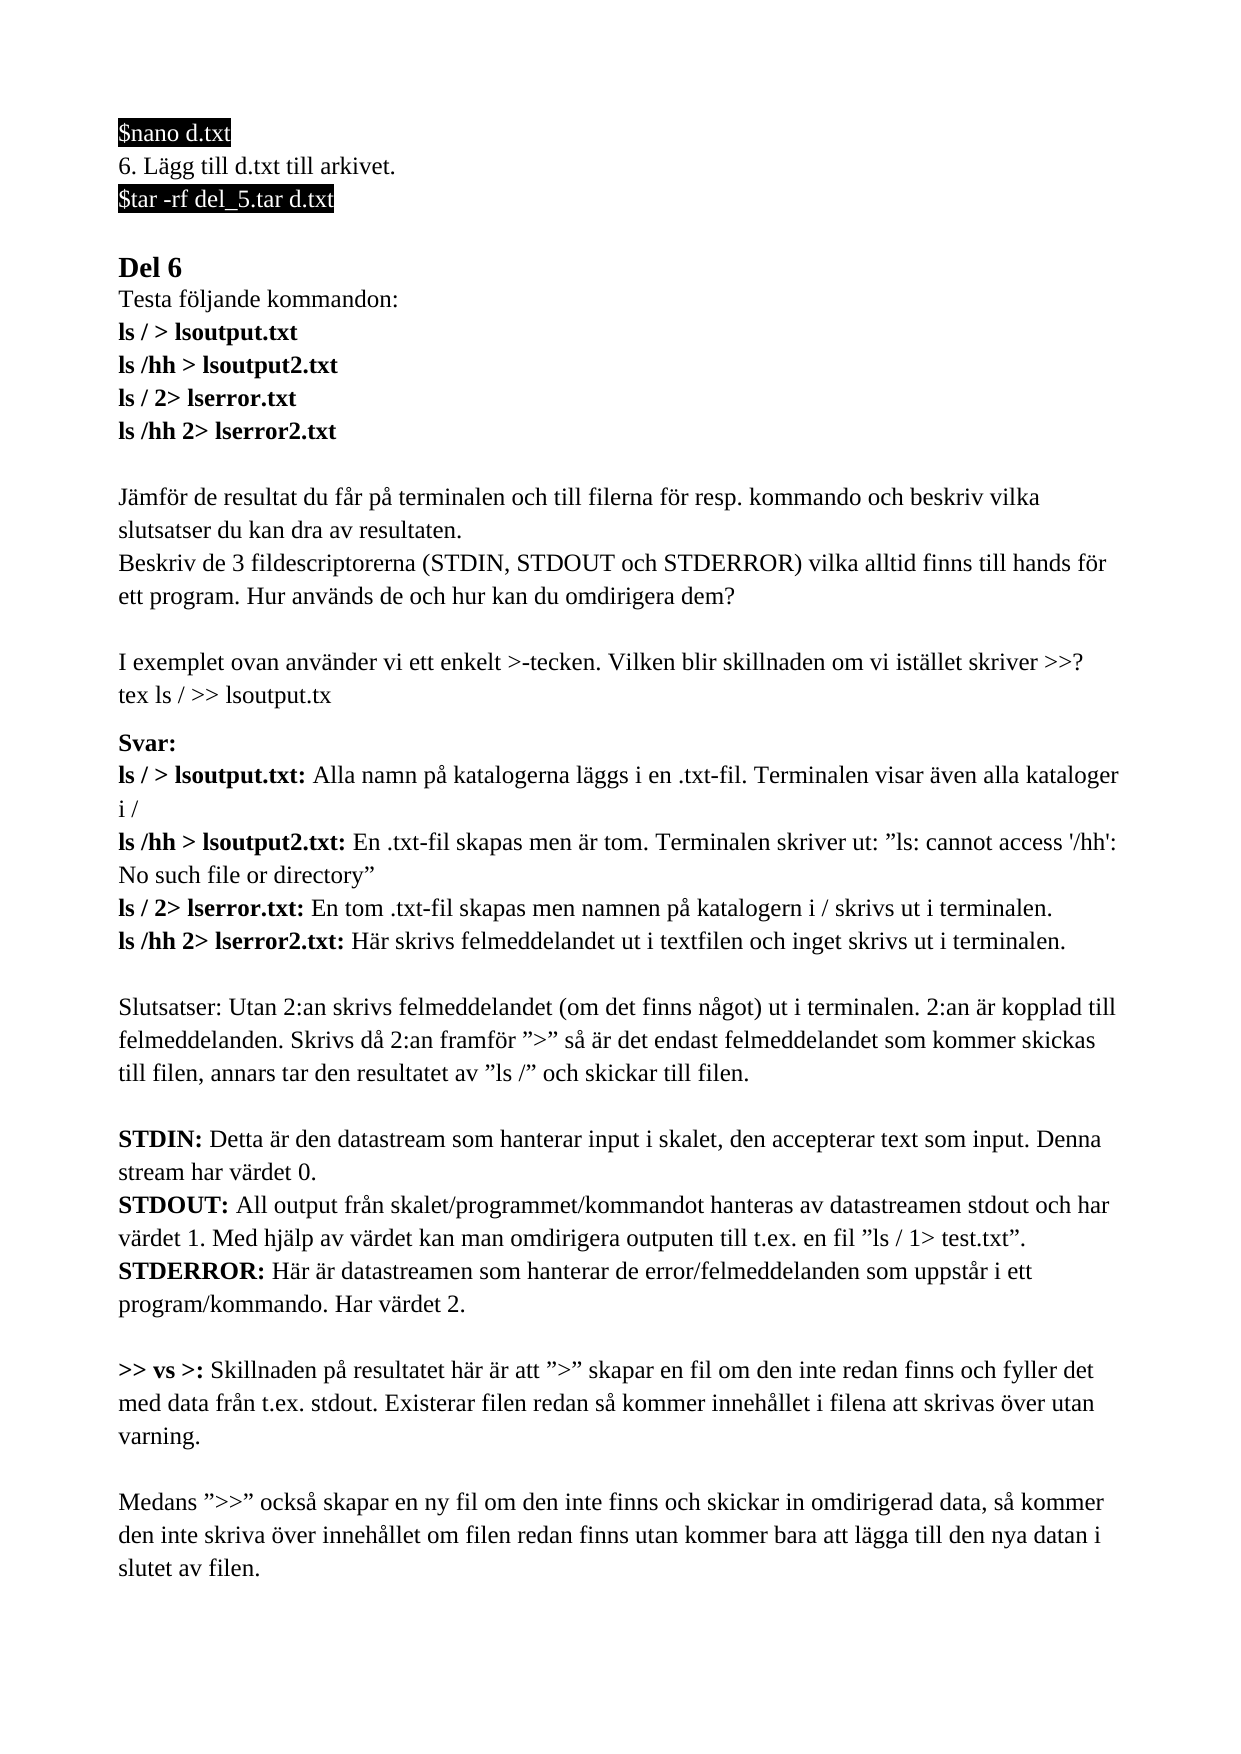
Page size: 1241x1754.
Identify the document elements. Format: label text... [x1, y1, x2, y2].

text Slutsatser: Utan 2:an skrivs felmeddelandet (om det finns något) ut i terminalen. 2:an är kopplad till felmeddelanden. Skrivs då 2:an framför ”>” så är det endast felmeddelandet som kommer skickas till filen, annars tar den resultatet av ”ls /” och skickar till filen. [118, 992, 1122, 1087]
text STDOUT: All output från skalet/programmet/kommandot hanteras av datastreamen stdout och har värdet 1. Med hjälp av värdet kan man omdirigera outputen till t.ex. en fil ”ls / 1> test.txt”. [118, 1190, 1122, 1252]
text ls / > lsoutput.txt: Alla namn på katalogerna läggs i en .txt-fil. Terminalen visar även alla kataloger i / [118, 761, 1122, 822]
text >> vs >: Skillnaden på resultatet här är att ”>” skapar en fil om den inte redan finns och fyller det med data från t.ex. stdout. Existerar filen redan så kommer innehållet i filena att skrivas över utan varning. [118, 1355, 1122, 1450]
text ls /hh 2> lserror2.txt: Här skrivs felmeddelandet ut i textfilen och inget skrivs ut i terminalen. [118, 926, 1122, 954]
text ls / 2> lserror.txt: En tom .txt-fil skapas men namnen på katalogern i / skrivs ut i terminalen. [118, 893, 1122, 921]
text $nano d.txt [118, 118, 1122, 147]
text STDERROR: Här är datastreamen som hanterar de error/felmeddelanden som uppstår i ett program/kommando. Har värdet 2. [118, 1256, 1122, 1318]
text Medans ”>>” också skapar en ny fil om den inte finns och skickar in omdirigerad data, så kommer den inte skriva över innehållet om filen redan finns utan kommer bara att lägga till den nya datan i slutet av filen. [118, 1487, 1122, 1582]
subtitle Del 6 [118, 250, 1122, 284]
text Svar: [118, 728, 1122, 756]
text Testa följande kommandon: ls / > lsoutput.txt ls /hh > lsoutput2.txt ls / 2> lserror.txt ls /hh 2> lserror2.txt Jämför de resultat du får på terminalen och till filerna för resp. kommando och beskriv vilka slutsatser du kan dra av resultaten. Beskriv de 3 fildescriptorerna (STDIN, STDOUT och STDERROR) vilka alltid finns till hands för ett program. Hur används de och hur kan du omdirigera dem? I exemplet ovan använder vi ett enkelt >-tecken. Vilken blir skillnaden om vi istället skriver >>? tex ls / >> lsoutput.tx [118, 284, 1122, 709]
text $tar -rf del_5.tar d.txt [118, 184, 1122, 213]
text STDIN: Detta är den datastream som hanterar input i skalet, den accepterar text som input. Denna stream har värdet 0. [118, 1124, 1122, 1186]
text ls /hh > lsoutput2.txt: En .txt-fil skapas men är tom. Terminalen skriver ut: ”ls: cannot access '/hh': No such file or directory” [118, 827, 1122, 888]
text 6. Lägg till d.txt till arkivet. [118, 151, 1122, 180]
